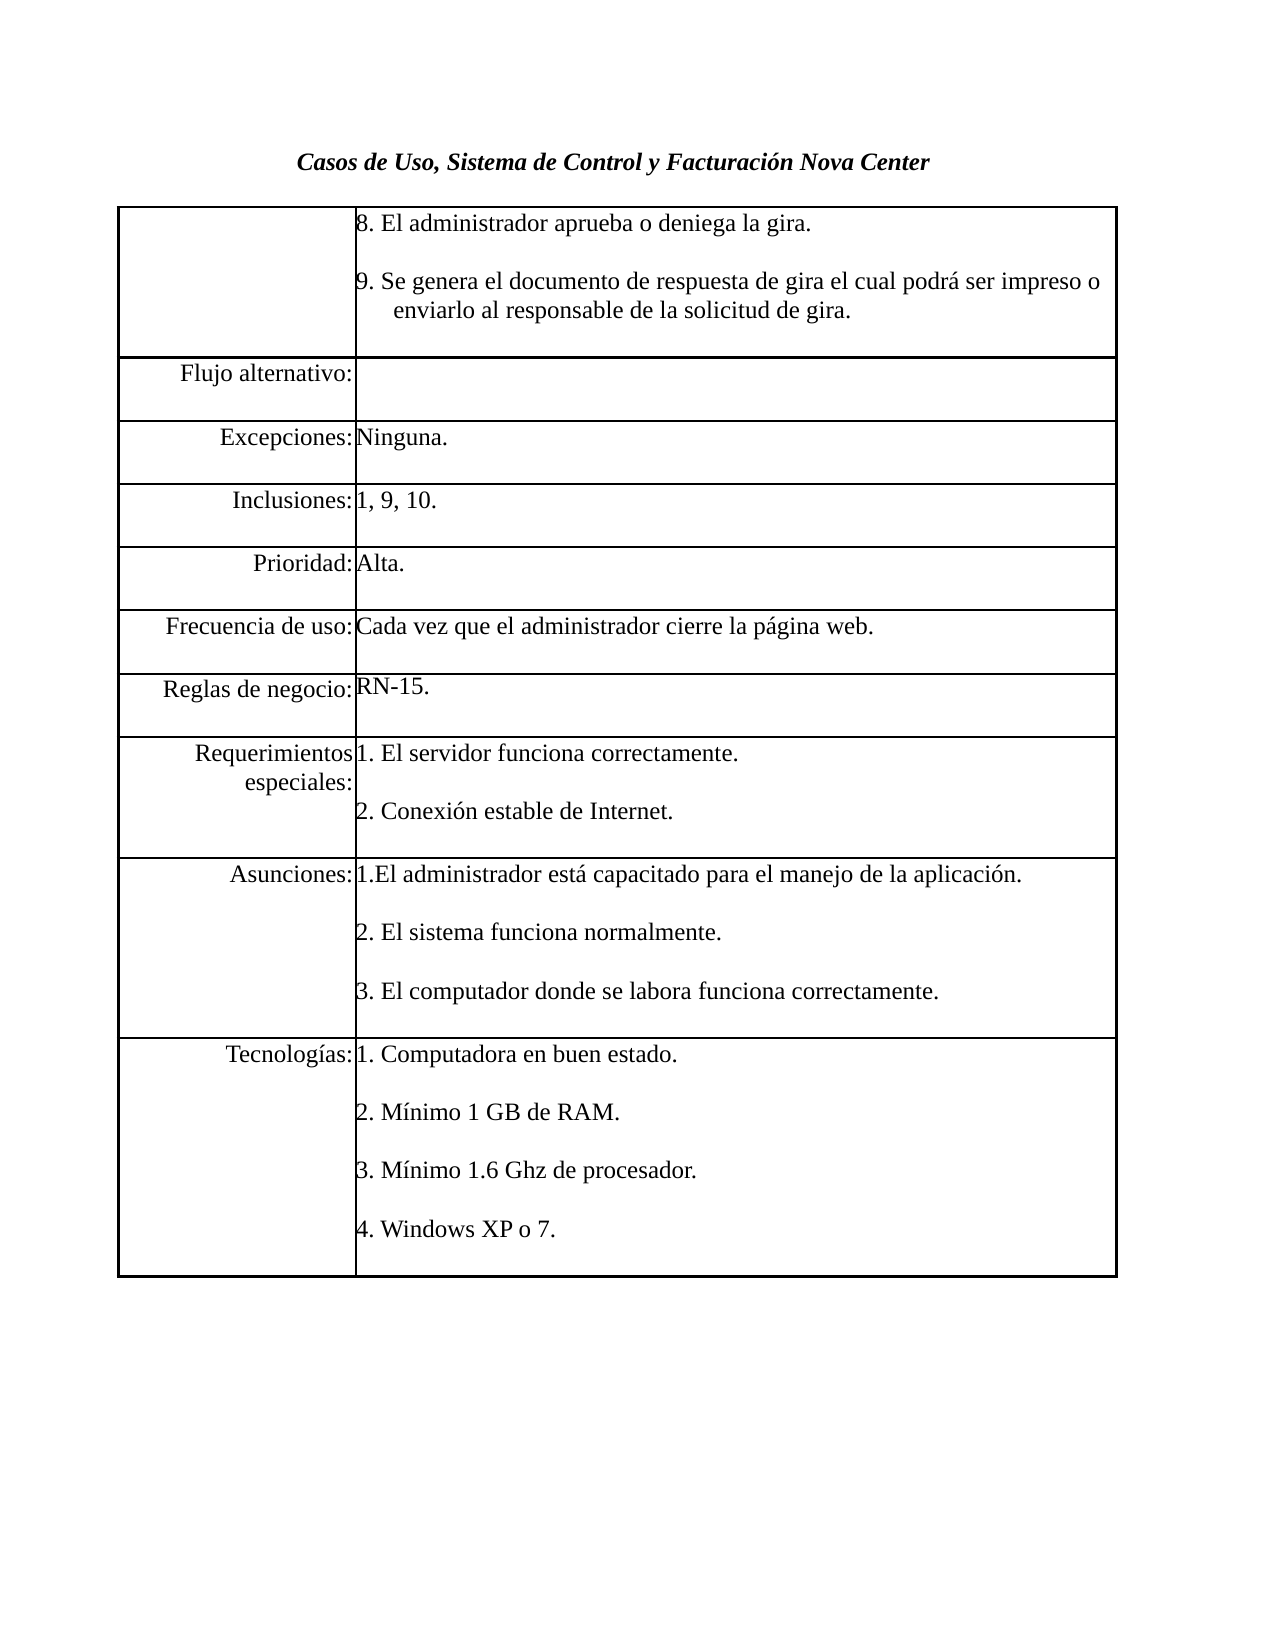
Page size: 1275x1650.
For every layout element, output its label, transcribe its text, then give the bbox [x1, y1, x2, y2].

table_cell RN-15. [357, 675, 1115, 736]
table_cell 8. El administrador aprueba o deniega la gira. 9. Se genera el documento de respuesta de gira el cual podrá ser impreso o enviarlo al responsable de la solicitud de gira. [357, 208, 1115, 356]
table_cell Frecuencia de uso: [120, 611, 355, 672]
table_cell Flujo alternativo: [120, 359, 355, 419]
table_cell Asunciones: [120, 859, 355, 1037]
table_cell Excepciones: [120, 422, 355, 483]
table_cell 1. Computadora en buen estado. 2. Mínimo 1 GB de RAM. 3. Mínimo 1.6 Ghz de procesador. 4. Windows XP o 7. [357, 1039, 1115, 1275]
table_cell Ninguna. [357, 422, 1115, 483]
table_cell 1.El administrador está capacitado para el manejo de la aplicación. 2. El sistema funciona normalmente. 3. El computador donde se labora funciona correctamente. [357, 859, 1115, 1037]
table_cell Reglas de negocio: [120, 675, 355, 736]
table_cell Inclusiones: [120, 485, 355, 546]
table_cell Alta. [357, 548, 1115, 609]
table_cell 1, 9, 10. [357, 485, 1115, 546]
table_cell [357, 359, 1115, 419]
table_cell Prioridad: [120, 548, 355, 609]
table_cell [120, 208, 355, 356]
table_cell Requerimientos especiales: [120, 738, 355, 857]
table_cell 1. El servidor funciona correctamente. 2. Conexión estable de Internet. [357, 738, 1115, 857]
table_cell Tecnologías: [120, 1039, 355, 1275]
table_cell Cada vez que el administrador cierre la página web. [357, 611, 1115, 672]
